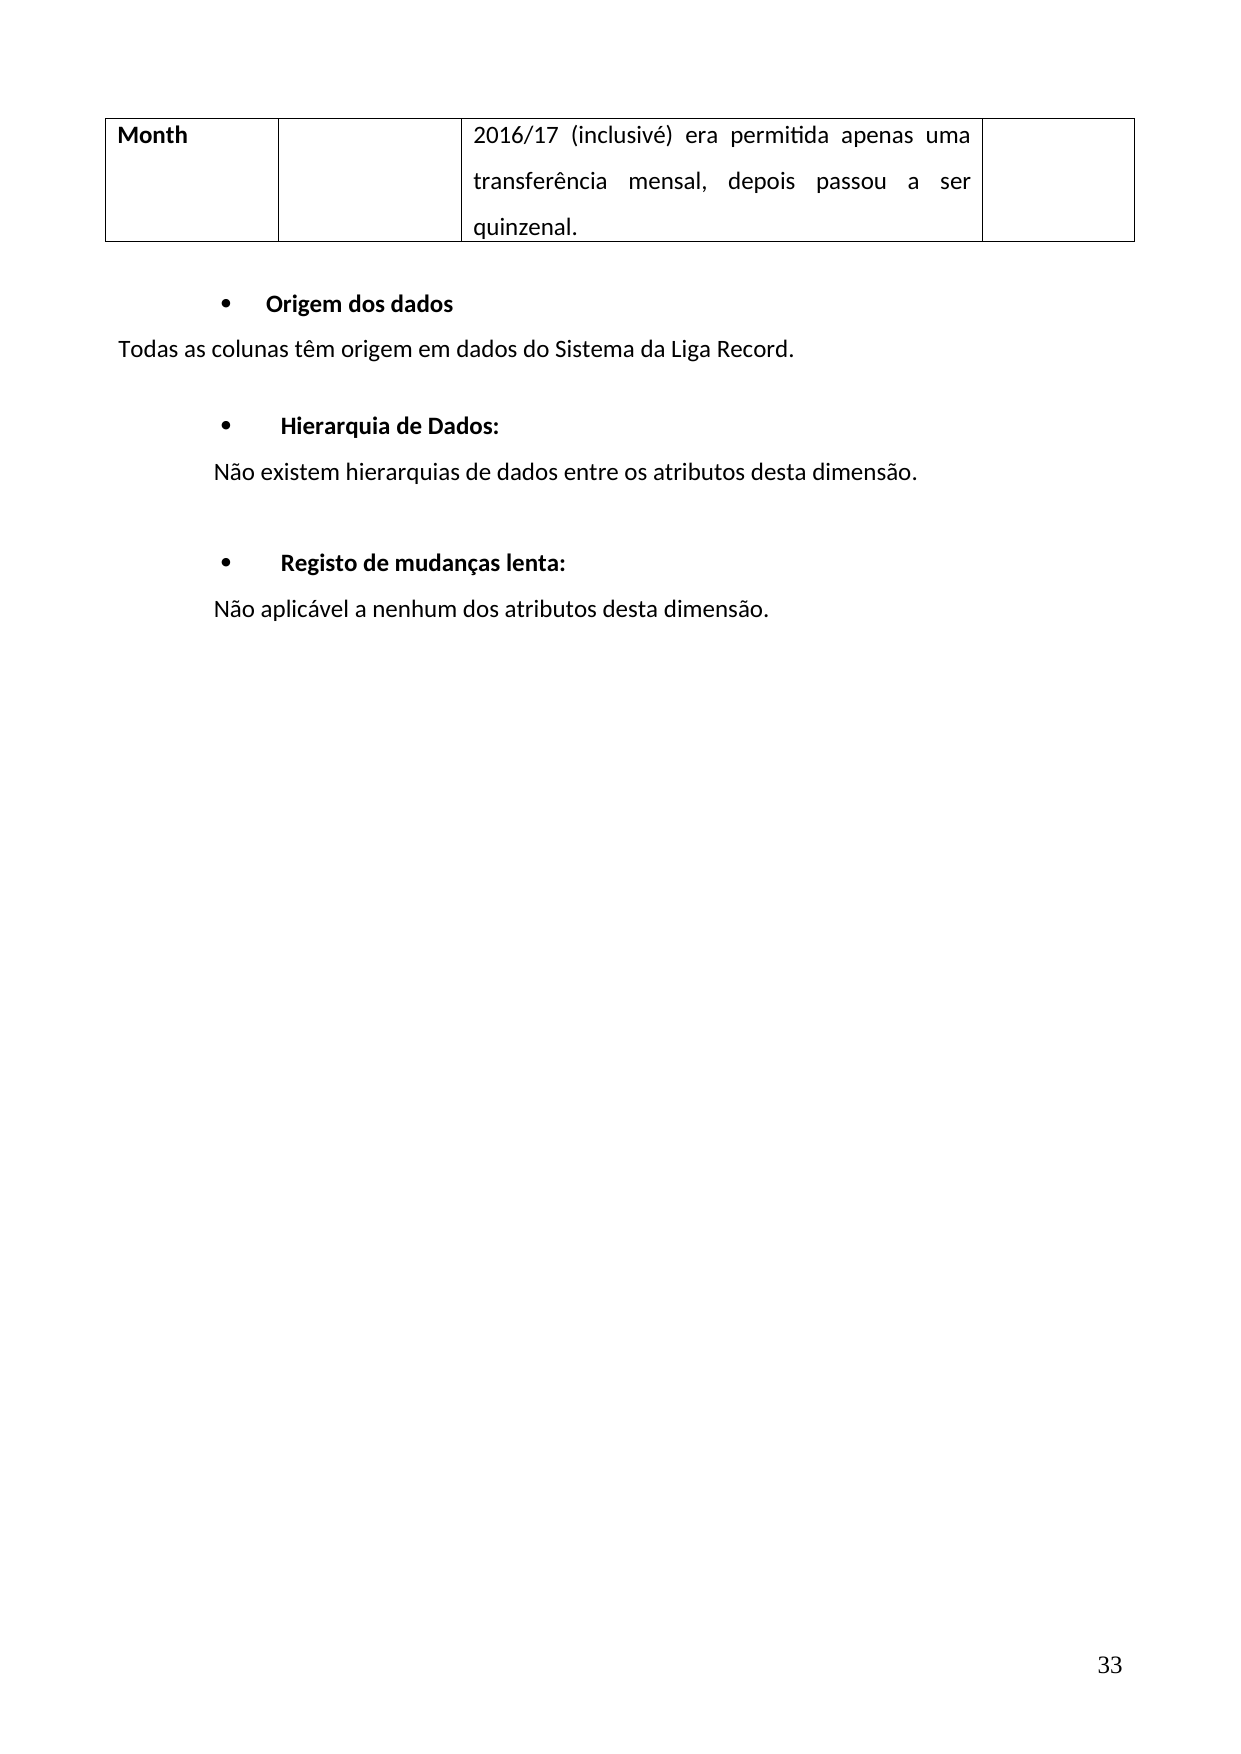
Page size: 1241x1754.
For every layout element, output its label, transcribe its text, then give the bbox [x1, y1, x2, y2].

table_cell 2016/17 (inclusivé) era permitida apenas uma transferência mensal, depois passou a ser quinzenal. [462, 119, 982, 241]
list Origem dos dados [193, 288, 1122, 318]
list Hierarquia de Dados: [193, 410, 1122, 440]
text Não existem hierarquias de dados entre os atributos desta dimensão. [118, 456, 1122, 486]
table_cell Month [106, 119, 278, 241]
table_cell [279, 119, 461, 241]
text Não aplicável a nenhum dos atributos desta dimensão. [118, 593, 1122, 623]
text Todas as colunas têm origem em dados do Sistema da Liga Record. [118, 334, 1122, 364]
table_cell [983, 119, 1134, 241]
list Registo de mudanças lenta: [193, 547, 1122, 578]
